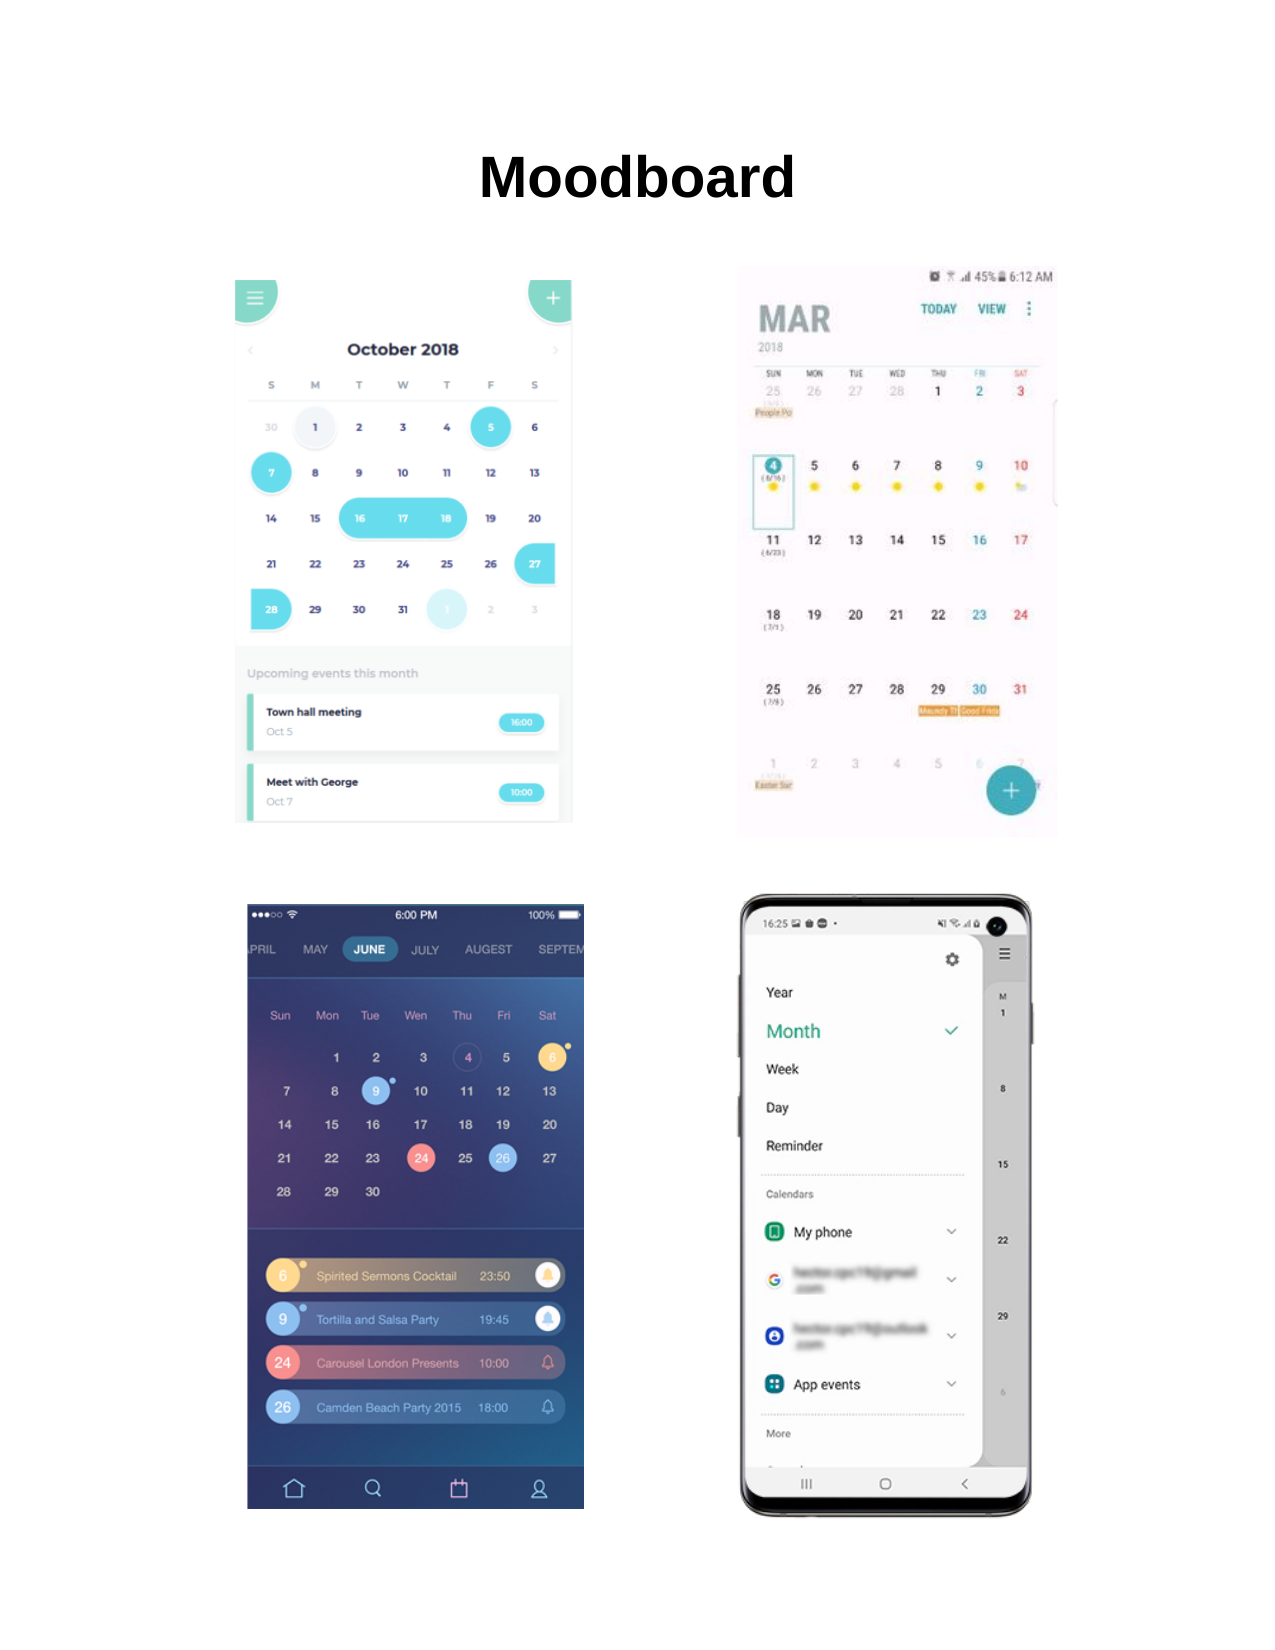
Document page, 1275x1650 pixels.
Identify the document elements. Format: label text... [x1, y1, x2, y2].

picture [734, 889, 1038, 1521]
picture [234, 280, 573, 823]
title Moodboard [118, 143, 1157, 210]
picture [737, 266, 1058, 837]
picture [247, 904, 584, 1509]
